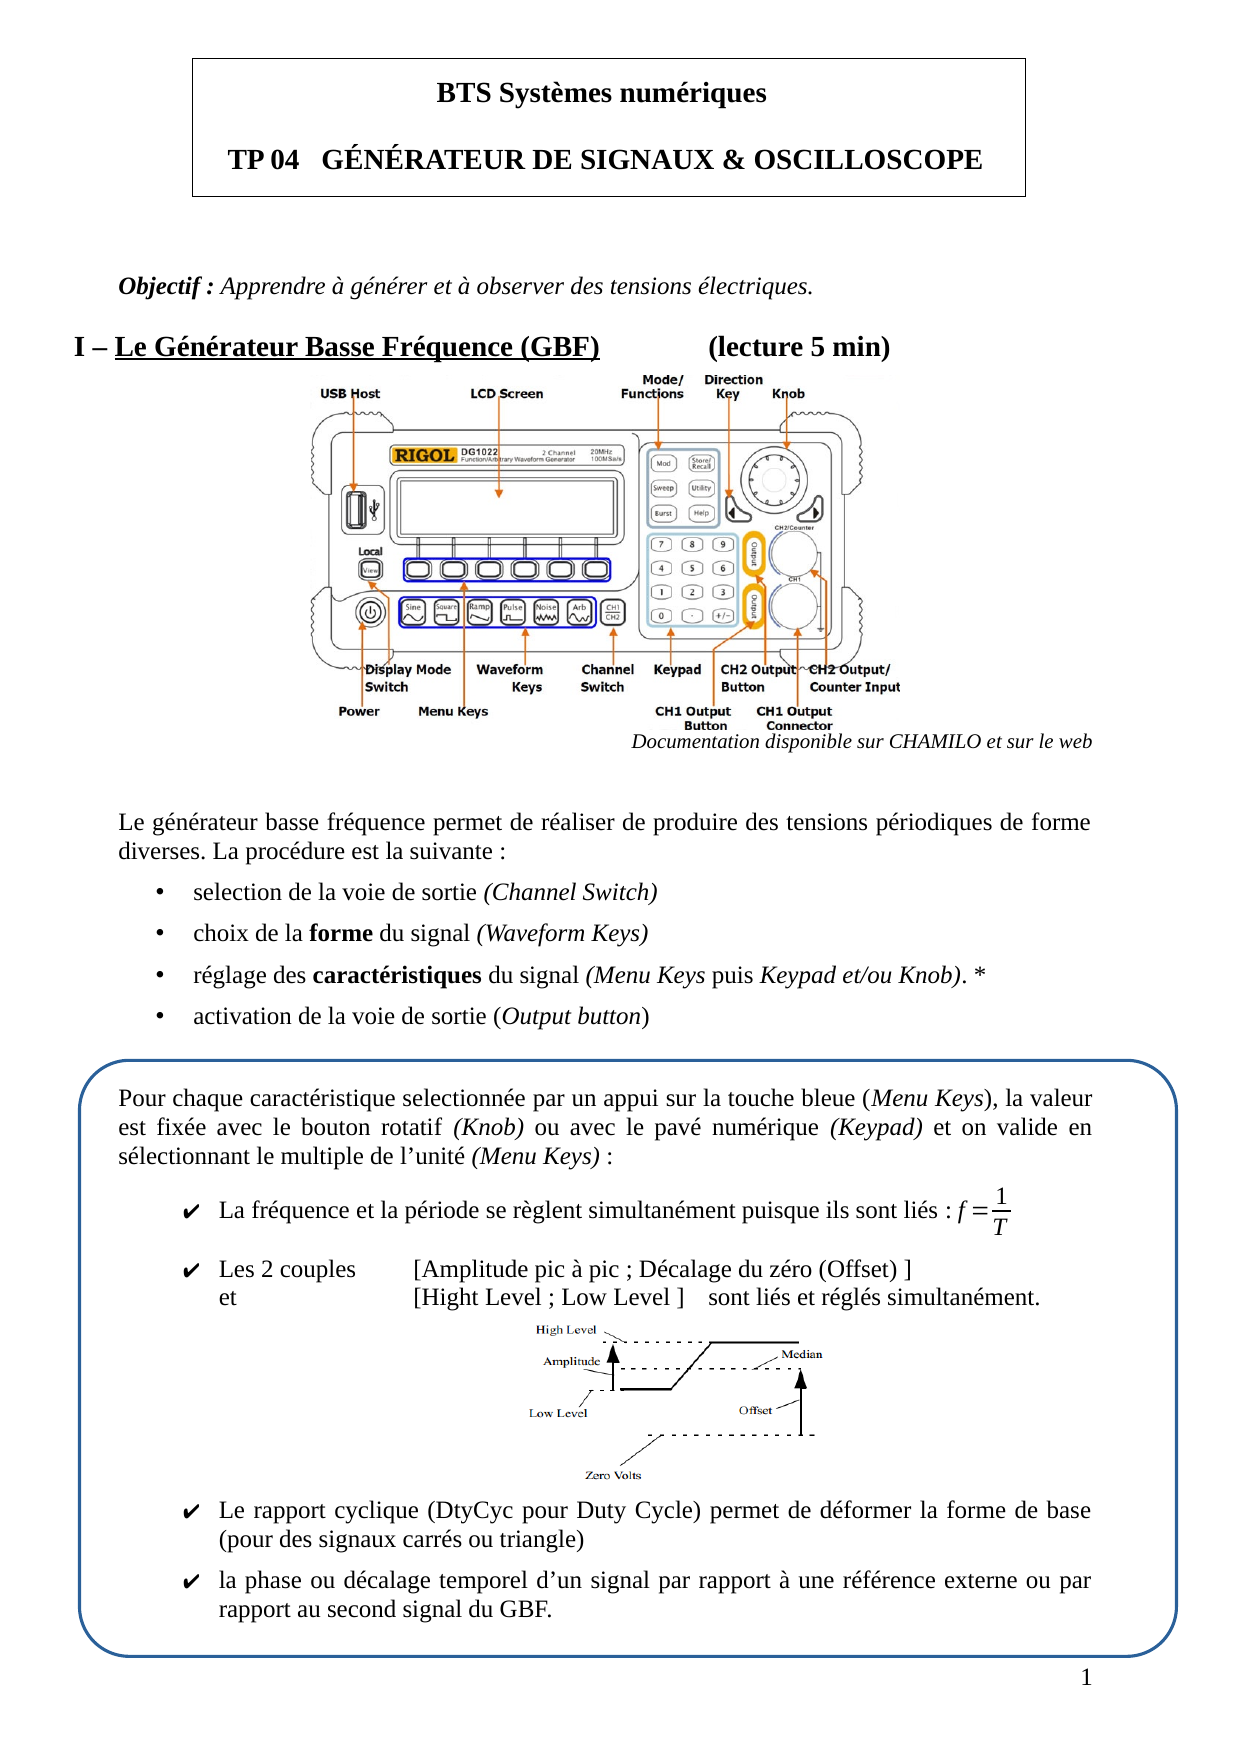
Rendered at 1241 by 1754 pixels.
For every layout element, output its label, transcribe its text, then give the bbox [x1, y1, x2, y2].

text TP 04 GÉNÉRATEUR DE SIGNAUX & Oscilloscope [193, 142, 1025, 176]
list choix de la forme du signal (Waveform Keys) [156, 918, 1092, 947]
text Pour chaque caractéristique selectionnée par un appui sur la touche bleue (Menu Keys), la valeur est fixée avec le bouton rotatif (Knob) ou avec le pavé numérique (Keypad) et on valide en sélectionnant le multiple de l’unité (Menu Keys) : [118, 1083, 1092, 1170]
list la phase ou décalage temporel d’un signal par rapport à une référence externe ou par rapport au second signal du GBF. [183, 1566, 1092, 1623]
list Le rapport cyclique (DtyCyc pour Duty Cycle) permet de déformer la forme de base (pour des signaux carrés ou triangle) [183, 1496, 1092, 1553]
picture [510, 1323, 830, 1484]
list La fréquence et la période se règlent simultanément puisque ils sont liés : [183, 1182, 1092, 1241]
text Documentation disponible sur CHAMILO et sur le web [118, 375, 1092, 753]
text Le générateur basse fréquence permet de réaliser de produire des tensions périodiques de forme diverses. La procédure est la suivante : [118, 807, 1092, 865]
list réglage des caractéristiques du signal (Menu Keys puis Keypad et/ou Knob). * [156, 960, 1092, 988]
list Les 2 couples [Amplitude pic à pic ; Décalage du zéro (Offset) ] et [Hight Level ; Low Level ] sont liés et réglés simultanément. [183, 1254, 1092, 1311]
text BTS Systèmes numériques [193, 75, 1025, 108]
text [118, 142, 192, 176]
text [1026, 142, 1092, 176]
list selection de la voie de sortie (Channel Switch) [156, 877, 1092, 906]
text I – Le Générateur Basse Fréquence (GBF) (lecture 5 min) [74, 329, 1092, 362]
list activation de la voie de sortie (Output button) [156, 1001, 1092, 1030]
text [118, 75, 192, 108]
text Objectif : Apprendre à générer et à observer des tensions électriques. [118, 271, 1092, 300]
text [1026, 75, 1092, 108]
picture [310, 375, 900, 730]
